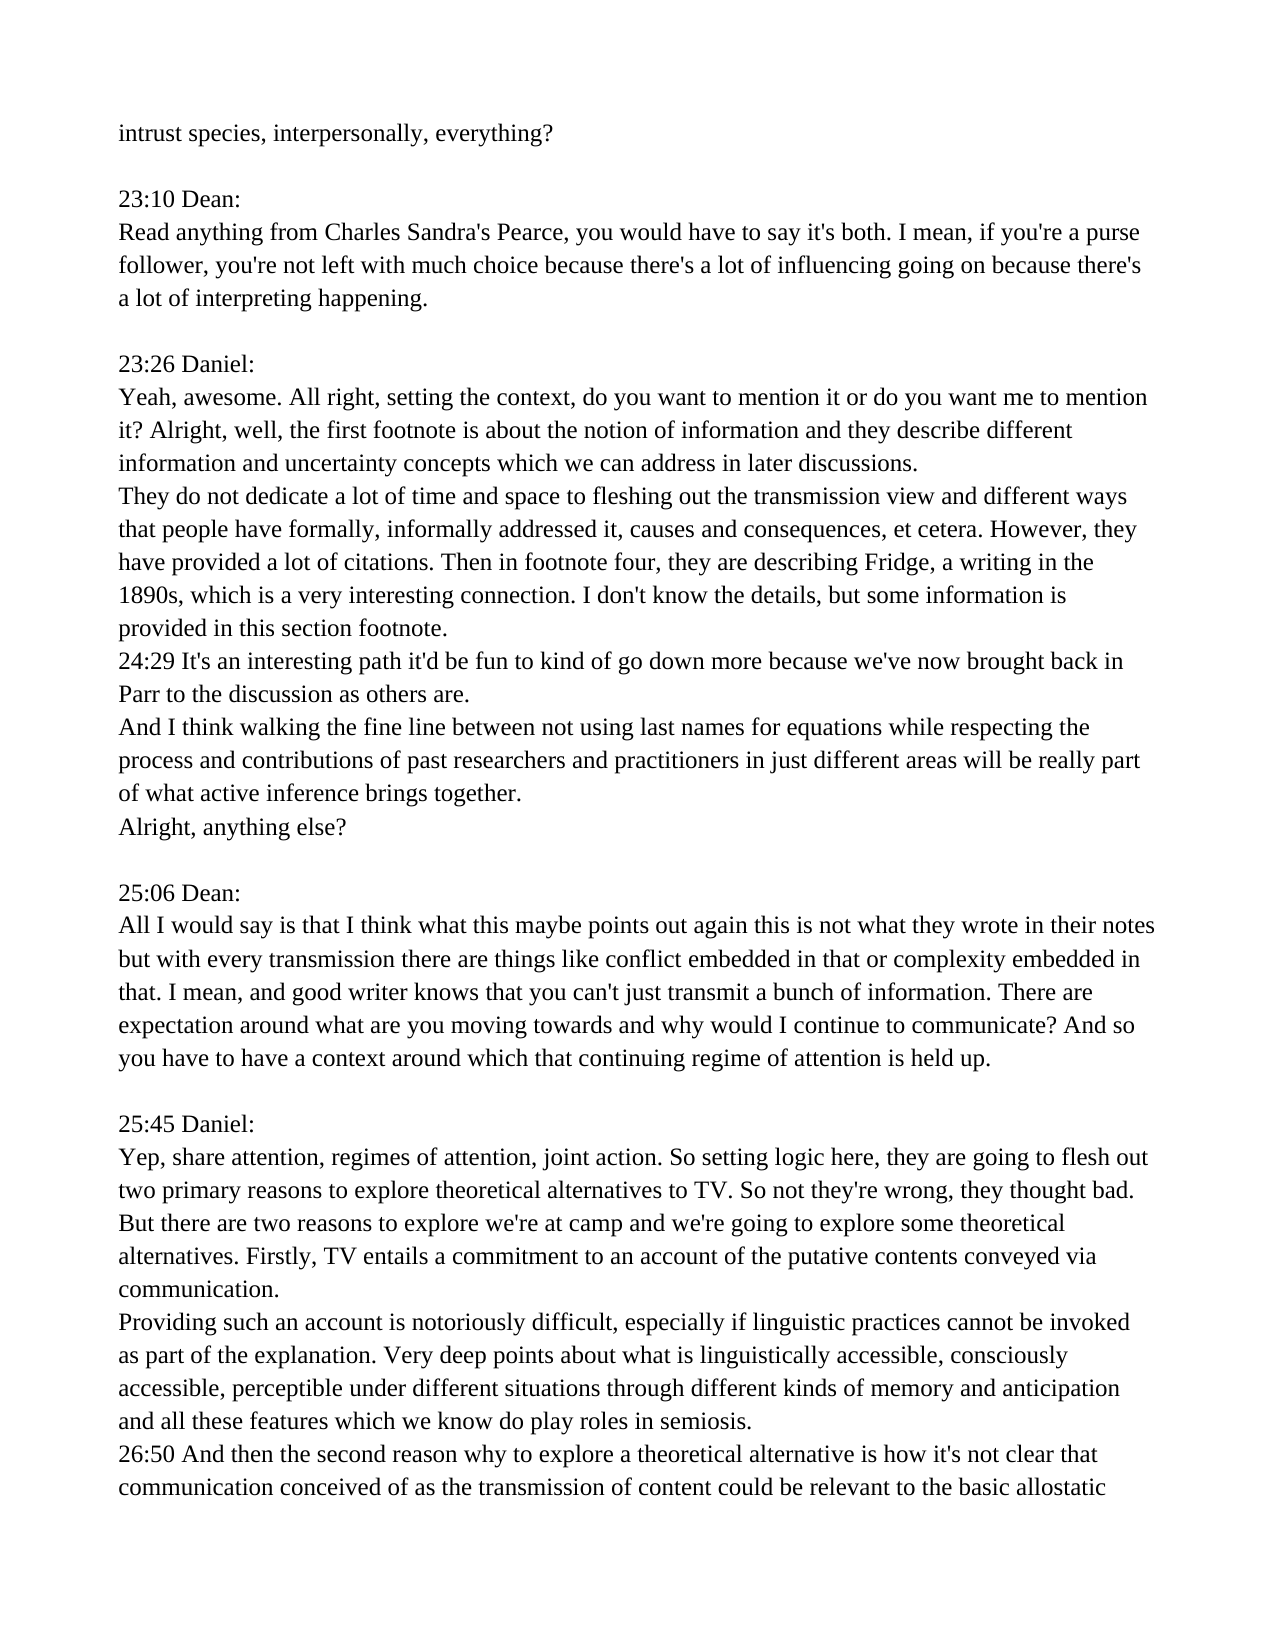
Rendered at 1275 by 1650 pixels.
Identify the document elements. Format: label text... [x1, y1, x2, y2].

text 26:50 And then the second reason why to explore a theoretical alternative is how it's not clear that communication conceived of as the transmission of content could be relevant to the basic allostatic [118, 1439, 1157, 1501]
text 23:26 Daniel: [118, 349, 1157, 378]
text Alright, anything else? [118, 812, 1157, 840]
text They do not dedicate a lot of time and space to fleshing out the transmission view and different ways that people have formally, informally addressed it, causes and consequences, et cetera. However, they have provided a lot of citations. Then in footnote four, they are describing Fridge, a writing in the 1890s, which is a very interesting connection. I don't know the details, but some information is provided in this section footnote. [118, 481, 1157, 642]
text And I think walking the fine line between not using last names for equations while respecting the process and contributions of past researchers and practitioners in just different areas will be really part of what active inference brings together. [118, 712, 1157, 807]
text 23:10 Dean: [118, 184, 1157, 213]
text Yep, share attention, regimes of attention, joint action. So setting logic here, they are going to flesh out two primary reasons to explore theoretical alternatives to TV. So not they're wrong, they thought bad. But there are two reasons to explore we're at camp and we're going to explore some theoretical alternatives. Firstly, TV entails a commitment to an account of the putative contents conveyed via communication. [118, 1142, 1157, 1303]
text All I would say is that I think what this maybe points out again this is not what they wrote in their notes but with every transmission there are things like conflict embedded in that or complexity embedded in that. I mean, and good writer knows that you can't just transmit a bunch of information. There are expectation around what are you moving towards and why would I continue to communicate? And so you have to have a context around which that continuing regime of attention is held up. [118, 911, 1157, 1071]
text Read anything from Charles Sandra's Pearce, you would have to say it's both. I mean, if you're a purse follower, you're not left with much choice because there's a lot of influencing going on because there's a lot of interpreting happening. [118, 217, 1157, 312]
text Yeah, awesome. All right, setting the context, do you want to mention it or do you want me to mention it? Alright, well, the first footnote is about the notion of information and they describe different information and uncertainty concepts which we can address in later discussions. [118, 382, 1157, 477]
text 25:45 Daniel: [118, 1109, 1157, 1137]
text Providing such an account is notoriously difficult, especially if linguistic practices cannot be invoked as part of the explanation. Very deep points about what is linguistically accessible, consciously accessible, perceptible under different situations through different kinds of memory and anticipation and all these features which we know do play roles in semiosis. [118, 1307, 1157, 1435]
text 25:06 Dean: [118, 878, 1157, 906]
text 24:29 It's an interesting path it'd be fun to kind of go down more because we've now brought back in Parr to the discussion as others are. [118, 646, 1157, 708]
text intrust species, interpersonally, everything? [118, 118, 1157, 147]
